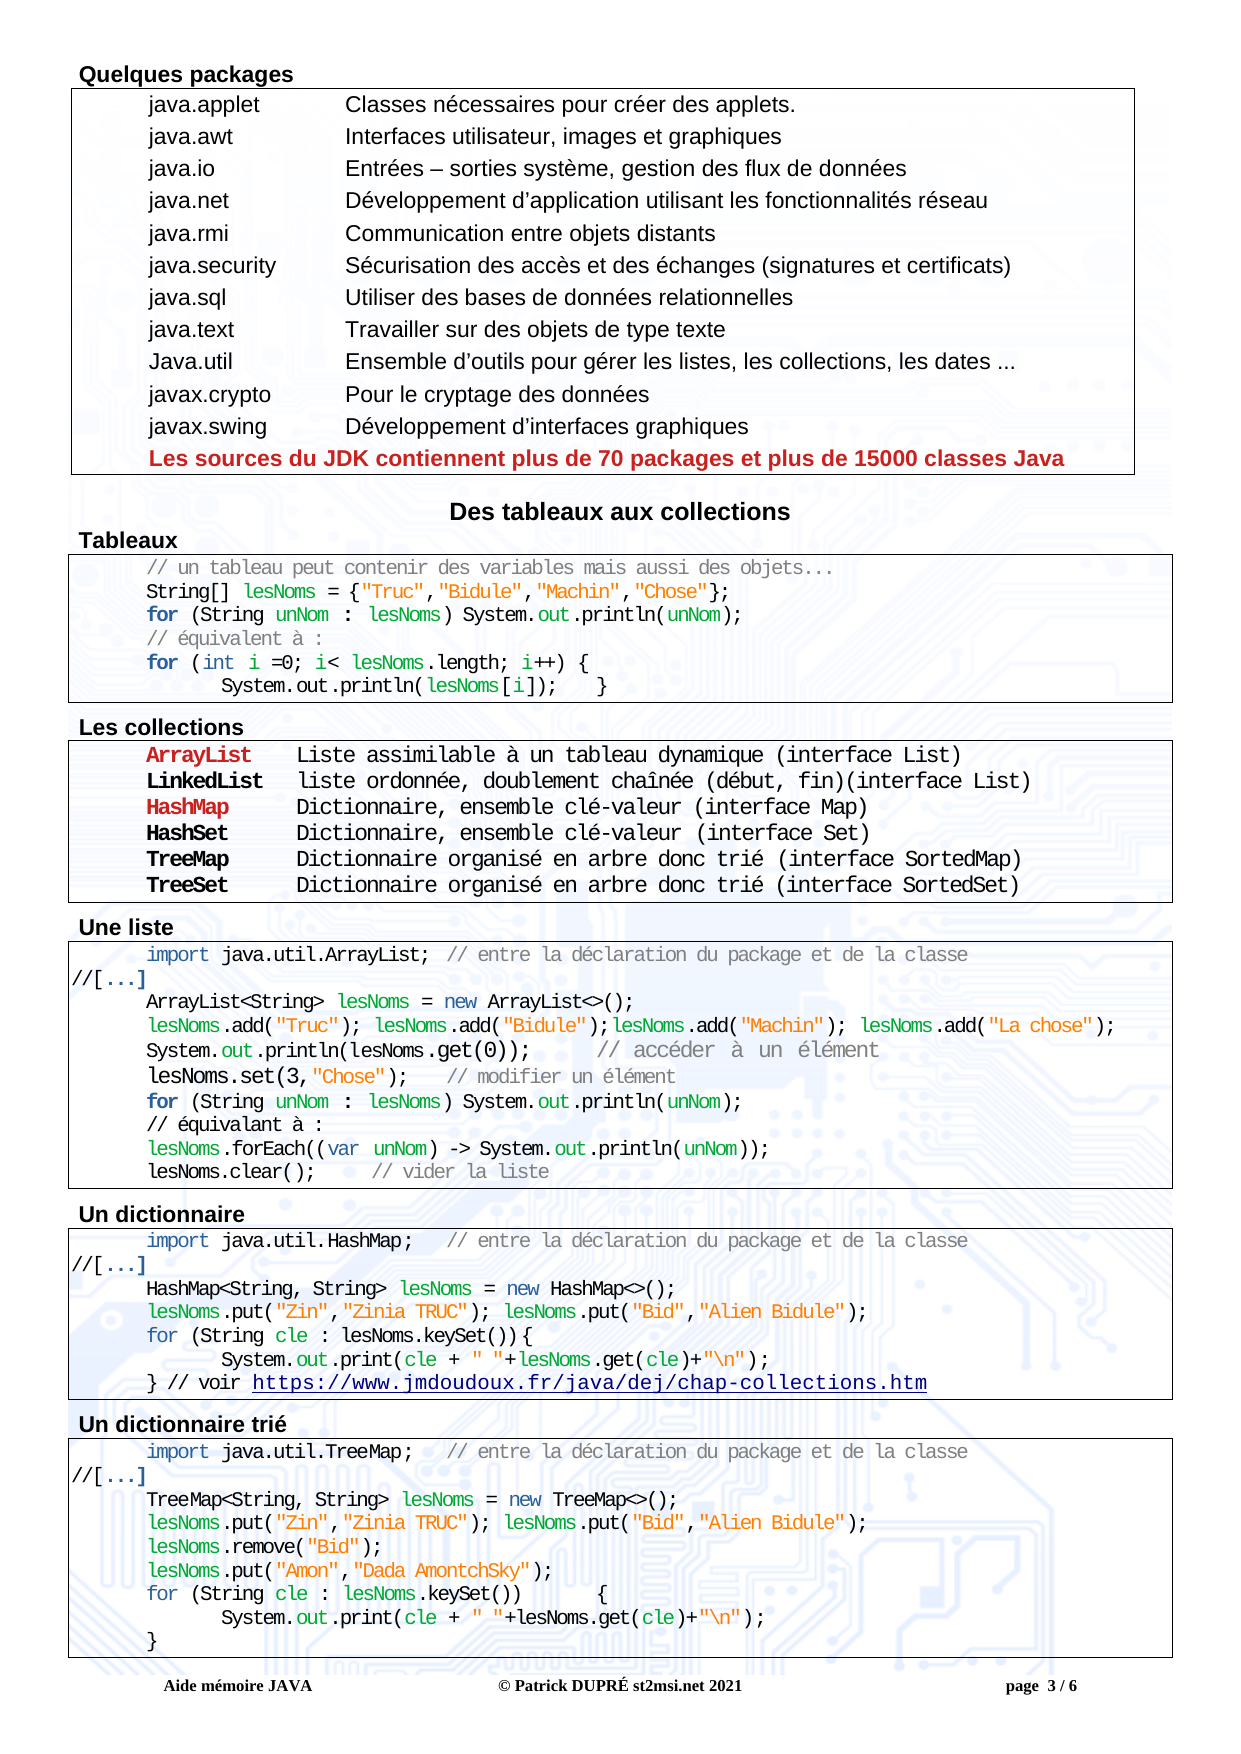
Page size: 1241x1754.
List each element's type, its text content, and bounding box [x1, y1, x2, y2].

text Un dictionnaire trié [78, 1411, 1169, 1438]
text for (String cle : lesNoms.keySet()) { [71, 1325, 1169, 1349]
table_cell Entrées – sorties système, gestion des flux de données [342, 152, 1134, 184]
table_cell Java.util [72, 345, 342, 378]
table_cell Développement d’interfaces graphiques [342, 410, 1134, 442]
table_cell java.net [72, 185, 342, 217]
text import java.util.ArrayList; // entre la déclaration du package et de la classe //[...] ArrayList<String> lesNoms = new ArrayList<>(); [69, 942, 1172, 1015]
picture [68, 1400, 1172, 1438]
text Les collections [78, 714, 1169, 740]
picture [68, 903, 1172, 941]
table_cell Communication entre objets distants [342, 217, 1134, 249]
picture [68, 1189, 1172, 1227]
table_cell java.rmi [72, 217, 342, 249]
text Tableaux [78, 527, 1169, 554]
text } [69, 1627, 1172, 1657]
table_cell Sécurisation des accès et des échanges (signatures et certificats) [342, 249, 1134, 281]
text lesNoms.put("Amon","Dada AmontchSky"); [71, 1559, 1169, 1583]
text } // voir https://www.jmdoudoux.fr/java/dej/chap-collections.htm [69, 1369, 1172, 1399]
table_cell javax.swing [72, 410, 342, 442]
text // un tableau peut contenir des variables mais aussi des objets... String[] lesNoms = {"Truc","Bidule","Machin","Chose"}; for (String unNom : lesNoms) System.out.println(unNom); // équivalent à : for (int i =0; i< lesNoms.length; i++) { System.out.println(lesNoms[i]); } [69, 555, 1172, 702]
table_cell Pour le cryptage des données [342, 378, 1134, 410]
text Une liste [78, 914, 1169, 941]
picture [68, 1658, 1172, 1675]
table_cell Ensemble d’outils pour gérer les listes, les collections, les dates ... [342, 345, 1134, 378]
table_cell java.text [72, 313, 342, 345]
text import java.util.HashMap; // entre la déclaration du package et de la classe //[...] HashMap<String, String> lesNoms = new HashMap<>(); [69, 1229, 1172, 1301]
text System.out.println(lesNoms.get(0)); // accéder à un élément [71, 1039, 1169, 1065]
picture [68, 703, 1172, 740]
text ArrayList Liste assimilable à un tableau dynamique (interface List) LinkedList liste ordonnée, doublement chaînée (début, fin)(interface List) HashMap Dictionnaire, ensemble clé-valeur (interface Map) HashSet Dictionnaire, ensemble clé-valeur (interface Set) TreeMap Dictionnaire organisé en arbre donc trié (interface SortedMap) TreeSet Dictionnaire organisé en arbre donc trié (interface SortedSet) [69, 741, 1172, 902]
table_cell java.sql [72, 281, 342, 313]
text lesNoms.set(3,"Chose"); // modifier un élément [71, 1065, 1169, 1088]
text lesNoms.add("Truc"); lesNoms.add("Bidule");lesNoms.add("Machin"); lesNoms.add("La chose"); [71, 1015, 1169, 1039]
table_cell Interfaces utilisateur, images et graphiques [342, 120, 1134, 152]
table_cell Utiliser des bases de données relationnelles [342, 281, 1134, 313]
text lesNoms.remove("Bid"); [71, 1536, 1169, 1559]
picture [68, 78, 1172, 554]
text Quelques packages [78, 59, 1169, 88]
text System.out.print(cle + " "+lesNoms.get(cle)+"\n"); [71, 1607, 1169, 1627]
text import java.util.TreeMap; // entre la déclaration du package et de la classe //[...] TreeMap<String, String> lesNoms = new TreeMap<>(); [69, 1439, 1172, 1512]
table_header Classes nécessaires pour créer des applets. [342, 89, 1134, 120]
text Un dictionnaire [78, 1200, 1169, 1227]
table_header java.applet [72, 89, 342, 120]
table_cell java.awt [72, 120, 342, 152]
table_cell Développement d’application utilisant les fonctionnalités réseau [342, 185, 1134, 217]
text System.out.print(cle + " "+lesNoms.get(cle)+"\n"); [71, 1349, 1169, 1369]
table_cell javax.crypto [72, 378, 342, 410]
text Des tableaux aux collections [71, 498, 1169, 527]
text lesNoms.put("Zin","Zinia TRUC"); lesNoms.put("Bid","Alien Bidule"); [71, 1301, 1169, 1325]
text lesNoms.put("Zin","Zinia TRUC"); lesNoms.put("Bid","Alien Bidule"); [71, 1512, 1169, 1536]
table_cell Travailler sur des objets de type texte [342, 313, 1134, 345]
table_cell Les sources du JDK contiennent plus de 70 packages et plus de 15000 classes Java [72, 442, 1134, 474]
table_cell java.io [72, 152, 342, 184]
text for (String unNom : lesNoms) System.out.println(unNom); // équivalant à : lesNoms.forEach((var unNom) -> System.out.println(unNom)); lesNoms.clear(); // vider la liste [69, 1088, 1172, 1188]
table_cell java.security [72, 249, 342, 281]
text for (String cle : lesNoms.keySet()) { [71, 1583, 1169, 1607]
